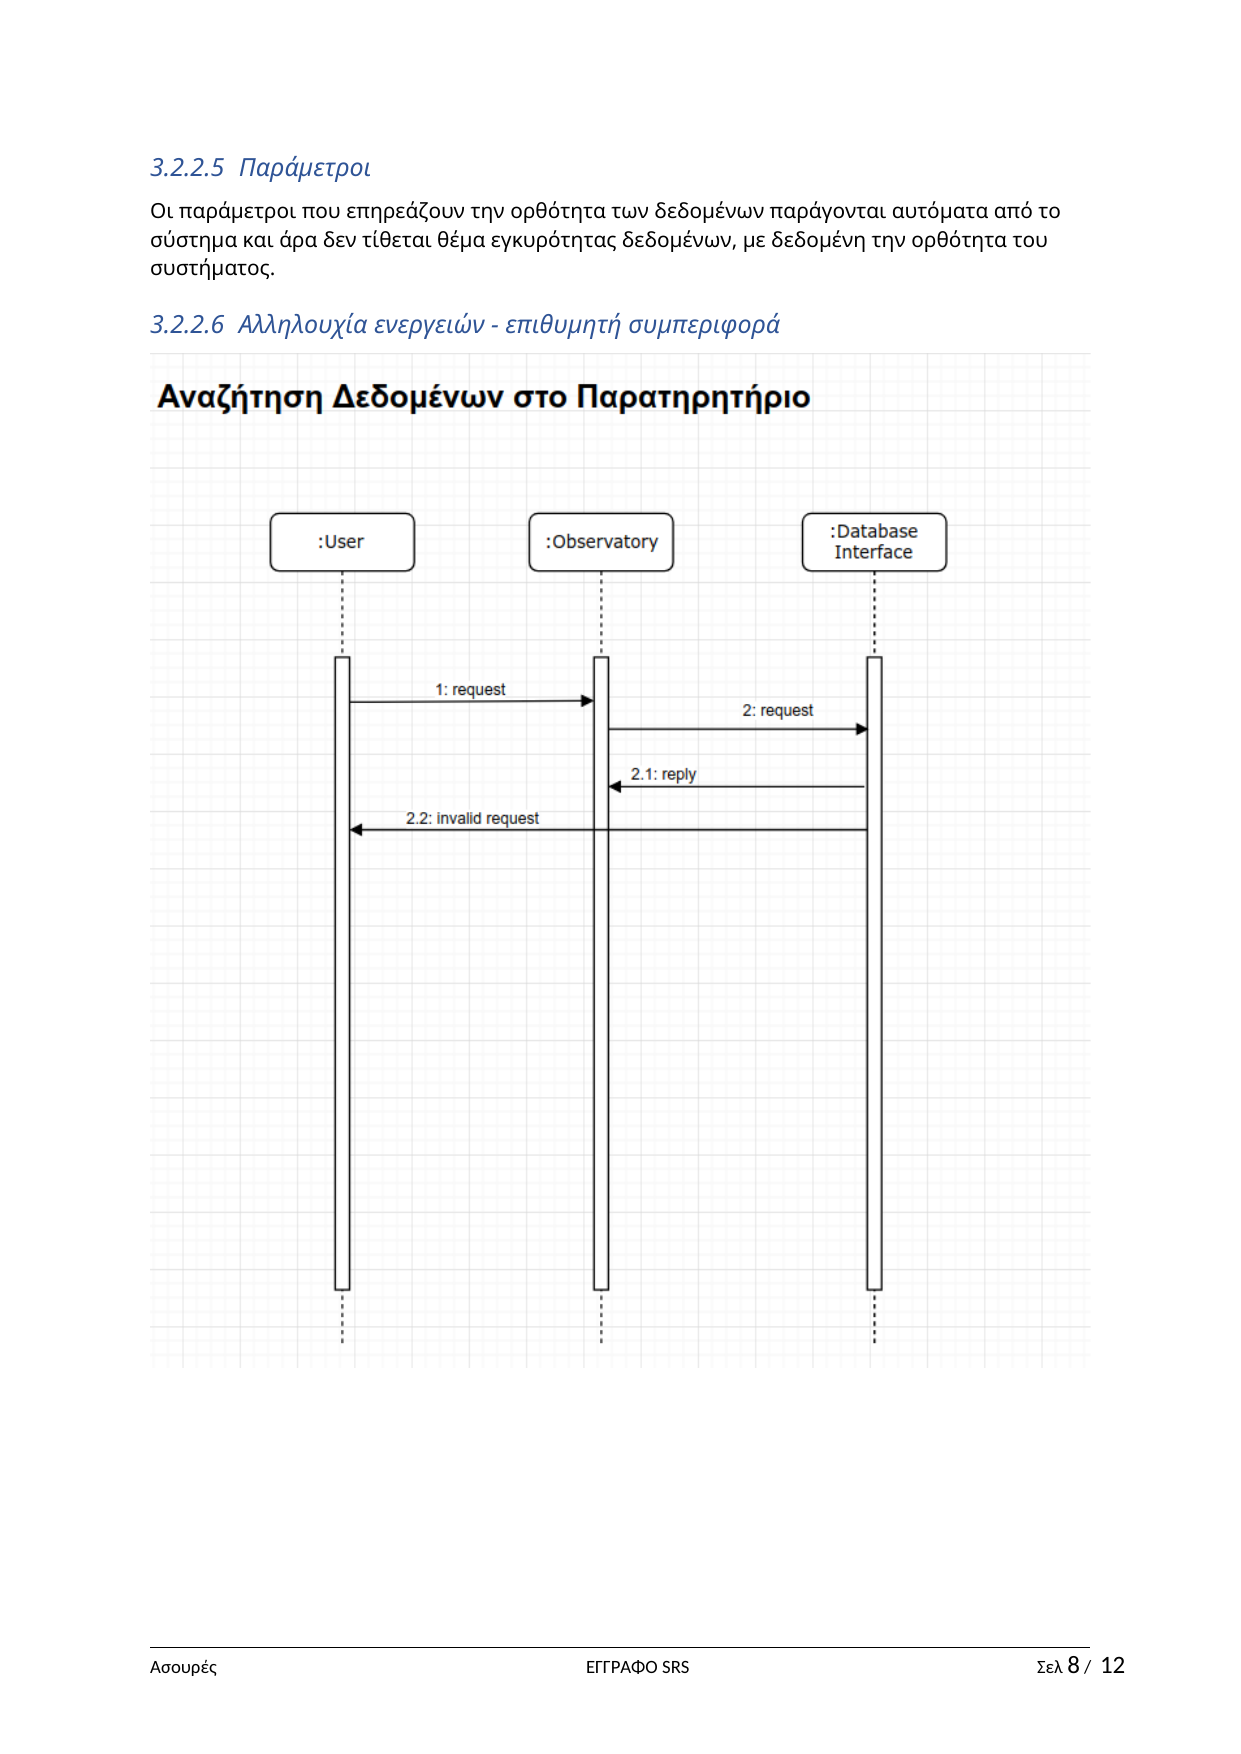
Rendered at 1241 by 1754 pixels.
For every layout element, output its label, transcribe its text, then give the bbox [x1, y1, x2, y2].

subtitle 3.2.2.6 Αλληλουχία ενεργειών - επιθυμητή συμπεριφορά [150, 307, 1090, 341]
subtitle 3.2.2.5 Παράμετροι [150, 150, 1090, 184]
picture [150, 353, 1091, 1368]
text Οι παράμετροι που επηρεάζουν την ορθότητα των δεδομένων παράγονται αυτόματα από το σύστημα και άρα δεν τίθεται θέμα εγκυρότητας δεδομένων, με δεδομένη την ορθότητα του συστήματος. [150, 197, 1090, 282]
